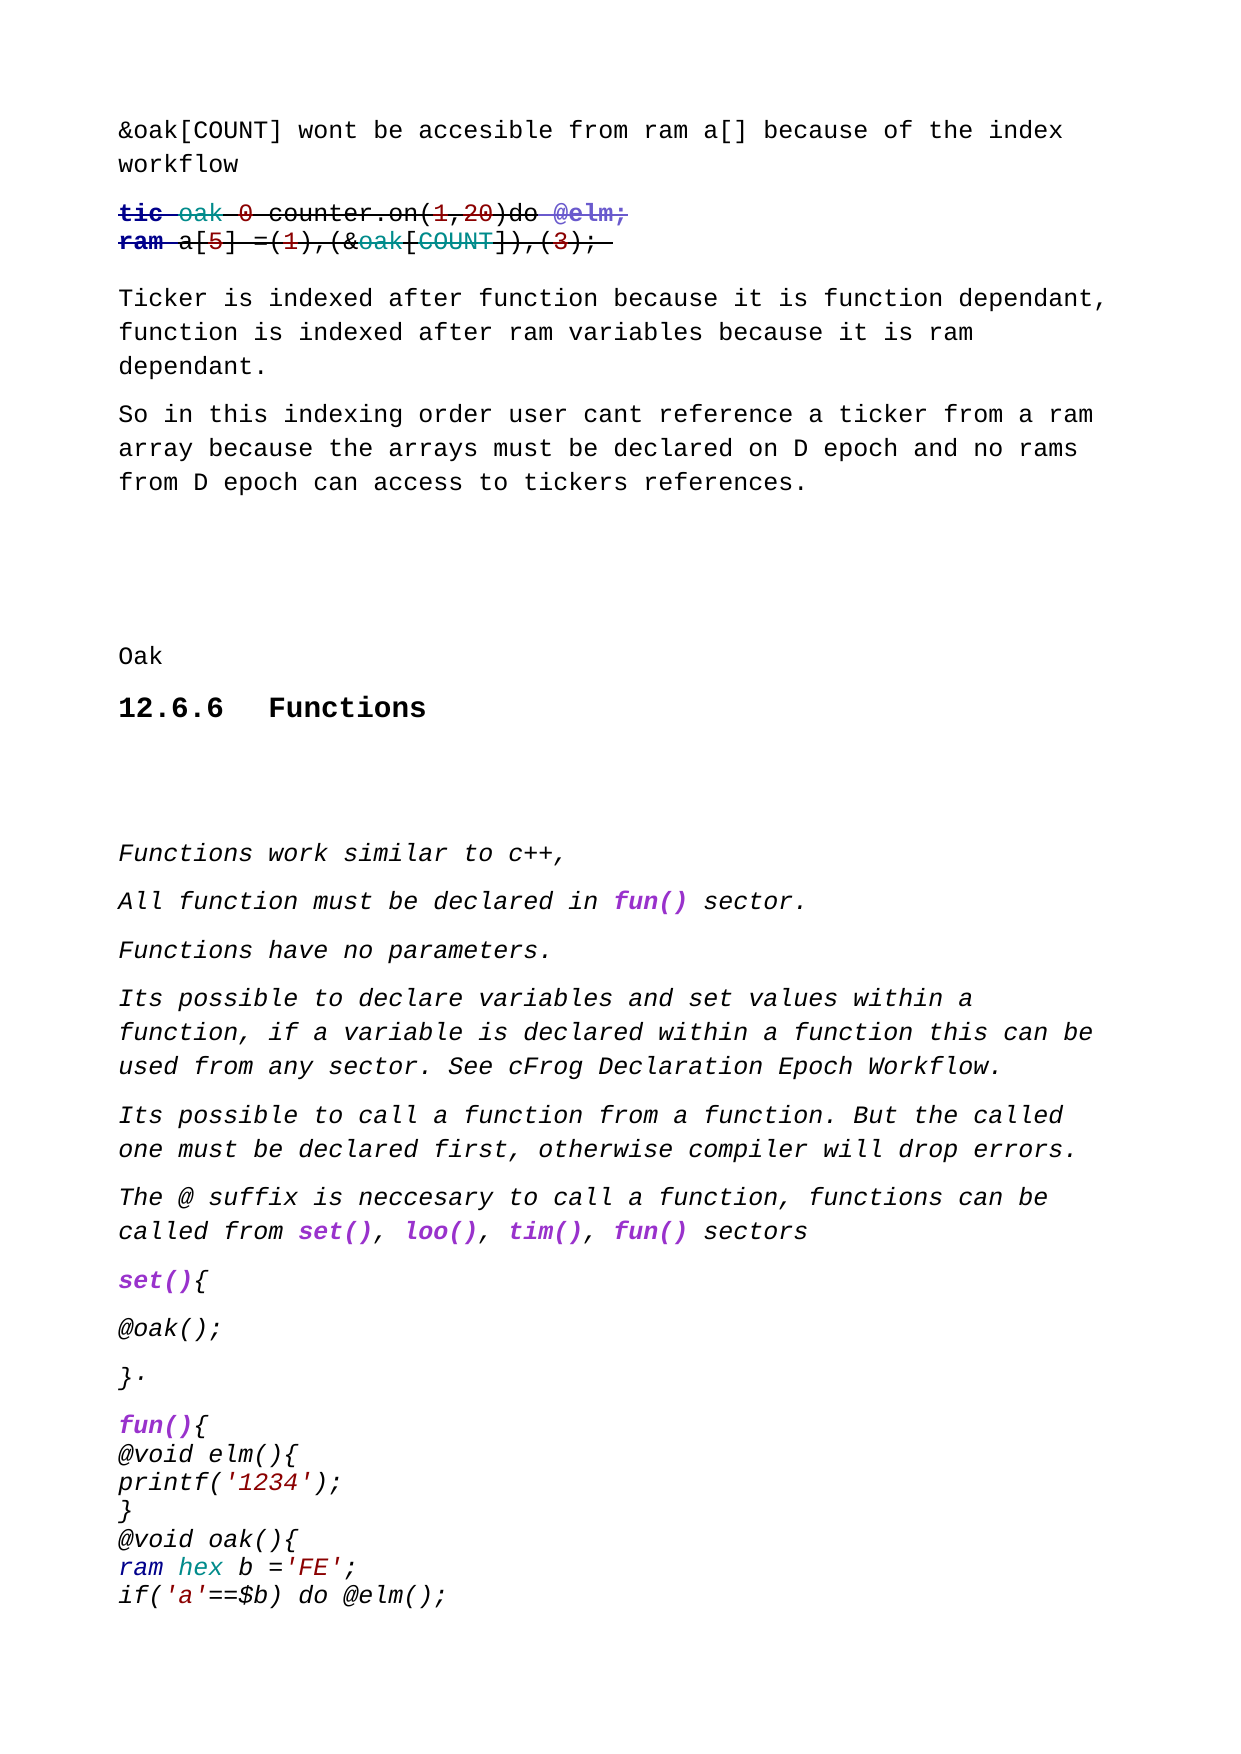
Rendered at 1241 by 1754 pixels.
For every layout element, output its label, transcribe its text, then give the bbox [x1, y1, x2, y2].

text } [118, 1498, 1122, 1526]
text @oak(); [118, 1316, 1122, 1344]
text tic oak 0 counter.on(1,20)do @elm; [118, 201, 1122, 229]
text ram hex b ='FE'; [118, 1554, 1122, 1583]
text So in this indexing order user cant reference a ticker from a ram array because the arrays must be declared on D epoch and no rams from D epoch can access to tickers references. [118, 402, 1122, 498]
text }· [118, 1364, 1122, 1393]
text if('a'==$b) do @elm(); [118, 1583, 1122, 1611]
text Its possible to call a function from a function. But the called one must be declared first, otherwise compiler will drop errors. [118, 1102, 1122, 1164]
text Functions work similar to c++, [118, 840, 1122, 868]
text Functions have no parameters. [118, 937, 1122, 966]
text fun(){ [118, 1413, 1122, 1441]
text Its possible to declare variables and set values within a function, if a variable is declared within a function this can be used from any sector. See cFrog Declaration Epoch Workflow. [118, 986, 1122, 1082]
text printf('1234'); [118, 1469, 1122, 1498]
text ram a[5] =(1),(&oak[COUNT]),(3); [118, 229, 1122, 257]
text All function must be declared in fun() sector. [118, 889, 1122, 917]
text @void oak(){ [118, 1526, 1122, 1554]
subtitle Functions [118, 692, 1122, 726]
text The @ suffix is neccesary to call a function, functions can be called from set(), loo(), tim(), fun() sectors [118, 1185, 1122, 1247]
text @void elm(){ [118, 1441, 1122, 1469]
text Ticker is indexed after function because it is function dependant, function is indexed after ram variables because it is ram dependant. [118, 286, 1122, 382]
text Oak [118, 644, 1122, 672]
text &oak[COUNT] wont be accesible from ram a[] because of the index workflow [118, 118, 1122, 180]
text set(){ [118, 1267, 1122, 1296]
